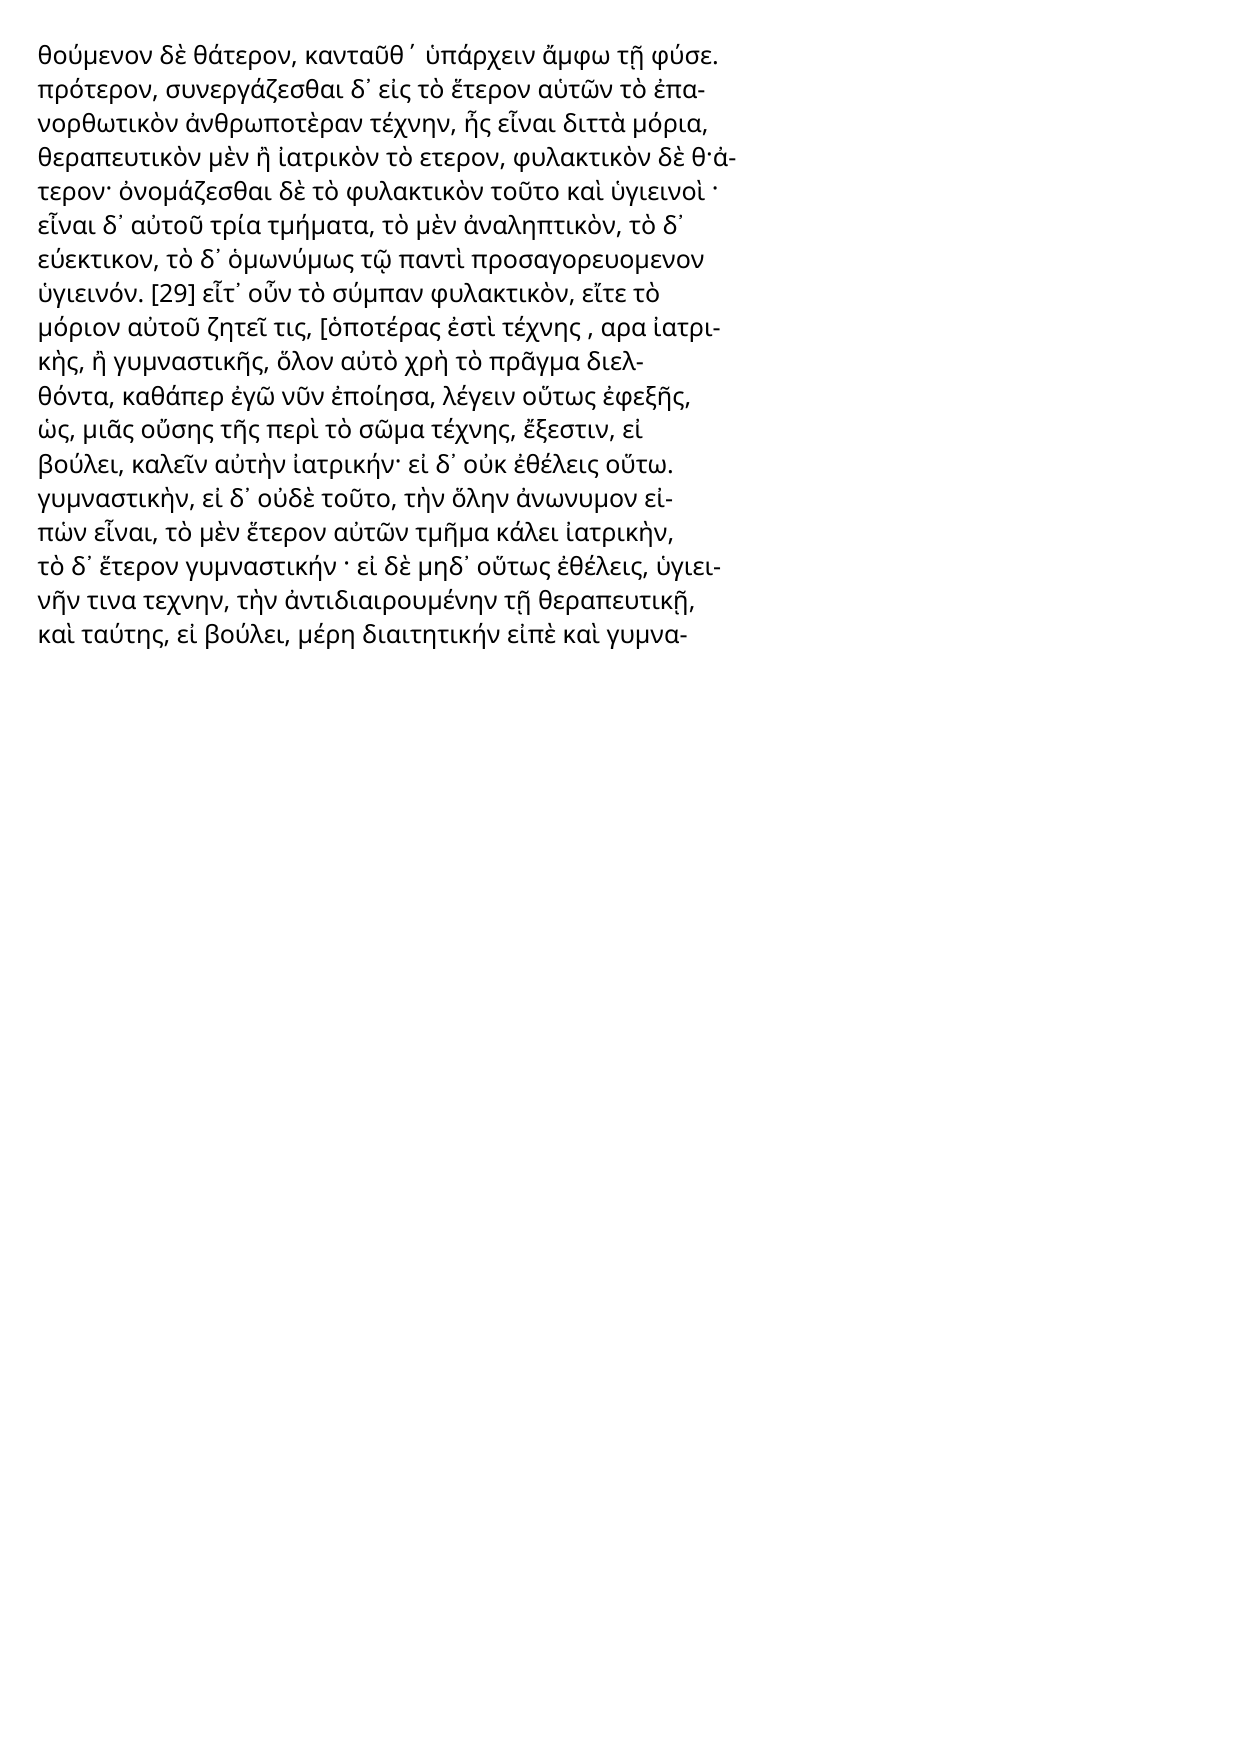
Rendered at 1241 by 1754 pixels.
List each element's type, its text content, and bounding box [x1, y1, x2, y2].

text θούμενον δὲ θάτερον, κανταῦθ΄ ὑπάρχειν ἄμφω τῇ φύσε. πρότερον, συνεργάζεσθαι δ᾽ εἰς τὸ ἕτερον αὑτῶν τὸ ἐπα- νορθωτικὸν ἀνθρωποτὲραν τέχνην, ἦς εἶναι διττὰ μόρια, θεραπευτικὸν μὲν ἢ ἰατρικὸν τὸ ετερον, φυλακτικὸν δὲ θ·ἀ- τερον· ὀνομάζεσθαι δὲ τὸ φυλακτικὸν τοῦτο καὶ ὑγιεινοὶ · εἶναι δ᾽ αὐτοῦ τρία τμήματα, τὸ μὲν ἀναληπτικὸν, τὸ δ᾽ εύεκτικον, τὸ δ᾽ ὁμωνύμως τῷ παντὶ προσαγορευομενον ὑγιεινόν. [29] εἶτ᾽ οὖν τὸ σύμπαν φυλακτικὸν, εἴτε τὸ μόριον αὐτοῦ ζητεῖ τις, [ὁποτέρας ἐστὶ τέχνης , αρα ἰατρι- κὴς, ἢ γυμναστικῆς, ὅλον αὐτὸ χρὴ τὸ πρᾶγμα διελ- θόντα, καθάπερ ἐγῶ νῦν ἐποίησα, λέγειν οὕτως ἐφεξῆς, ὡς, μιᾶς οὔσης τῆς περὶ τὸ σῶμα τέχνης, ἔξεστιν, εἰ βούλει, καλεῖν αὐτὴν ἰατρικήν· εἰ δ᾽ οὐκ ἐθέλεις οὕτω. γυμναστικὴν, εἰ δ᾽ οὐδὲ τοῦτο, τὴν ὅλην ἀνωνυμον εἰ- πὡν εἶναι, τὸ μὲν ἕτερον αὐτῶν τμῆμα κάλει ἰατρικὴν, τὸ δ᾽ ἕτερον γυμναστικήν · εἰ δὲ μηδ᾽ οὕτως ἐθέλεις, ὑγιει- νῆν τινα τεχνην, τὴν ἀντιδιαιρουμένην τῇ θεραπευτικῇ, καὶ ταύτης, εἰ βούλει, μέρη διαιτητικήν εἰπὲ καὶ γυμνα- [37, 37, 1203, 651]
